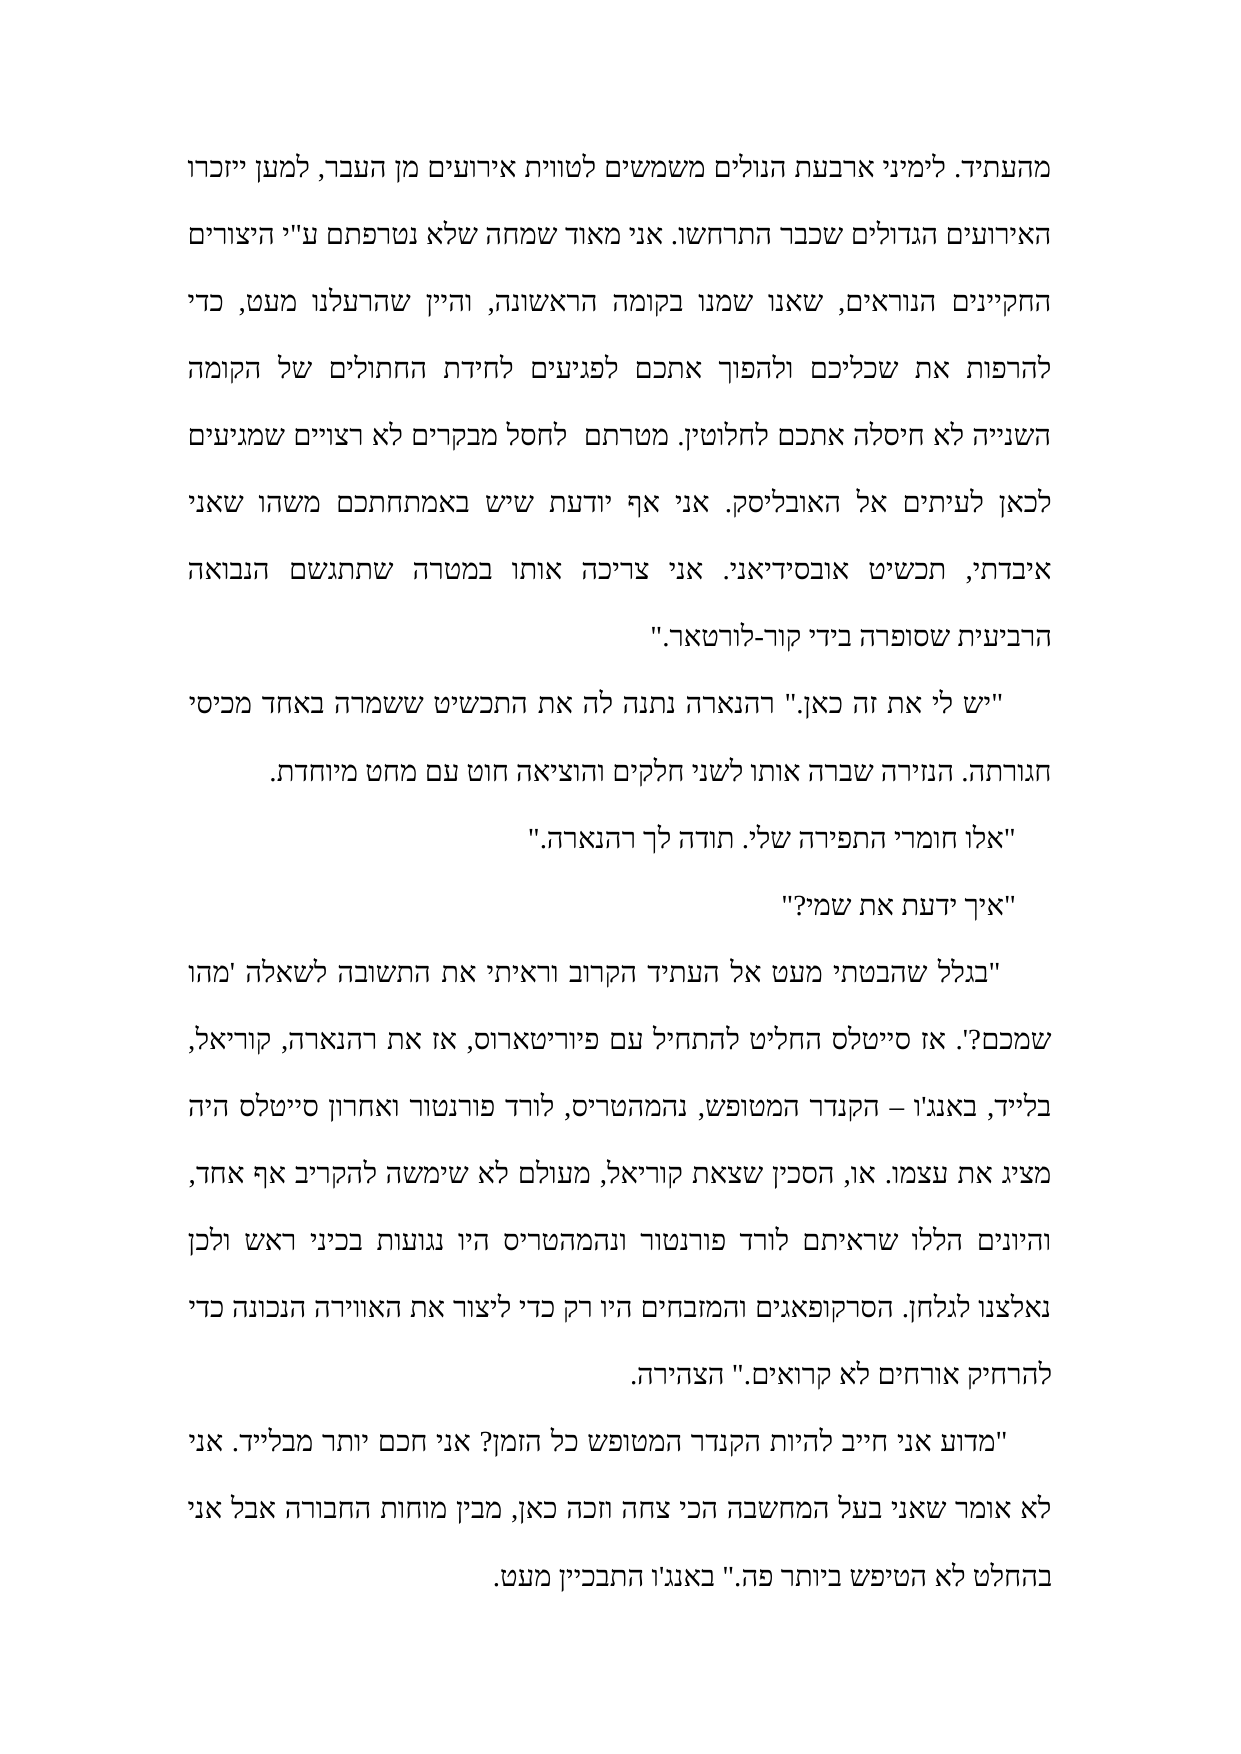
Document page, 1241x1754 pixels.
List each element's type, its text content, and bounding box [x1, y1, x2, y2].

text "אלו חומרי התפירה שלי. תודה לך רהנארה." [187, 821, 1053, 854]
text "יש לי את זה כאן." רהנארה נתנה לה את התכשיט ששמרה באחד מכיסי חגורתה. הנזירה שברה אותו לשני חלקים והוציאה חוט עם מחט מיוחדת. [187, 687, 1053, 787]
text "בגלל שהבטתי מעט אל העתיד הקרוב וראיתי את התשובה לשאלה 'מהו שמכם?'. אז סייטלס החליט להתחיל עם פיוריטארוס, אז את רהנארה, קוריאל, בלייד, באנג'ו – הקנדר המטופש, נהמהטריס, לורד פורנטור ואחרון סייטלס היה מציג את עצמו. או, הסכין שצאת קוריאל, מעולם לא שימשה להקריב אף אחד, והיונים הללו שראיתם לורד פורנטור ונהמהטריס היו נגועות בכיני ראש ולכן נאלצנו לגלחן. הסרקופאגים והמזבחים היו רק כדי ליצור את האווירה הנכונה כדי להרחיק אורחים לא קרואים." הצהירה. [187, 955, 1053, 1391]
text מהעתיד. לימיני ארבעת הנולים משמשים לטווית אירועים מן העבר, למען ייזכרו האירועים הגדולים שכבר התרחשו. אני מאוד שמחה שלא נטרפתם ע"י היצורים החקיינים הנוראים, שאנו שמנו בקומה הראשונה, והיין שהרעלנו מעט, כדי להרפות את שכליכם ולהפוך אתכם לפגיעים לחידת החתולים של הקומה השנייה לא חיסלה אתכם לחלוטין. מטרתם לחסל מבקרים לא רצויים שמגיעים לכאן לעיתים אל האובליסק. אני אף יודעת שיש באמתחתכם משהו שאני איבדתי, תכשיט אובסידיאני. אני צריכה אותו במטרה שתתגשם הנבואה הרביעית שסופרה בידי קור-לורטאר." [187, 150, 1053, 653]
text "איך ידעת את שמי?" [187, 888, 1053, 921]
text "מדוע אני חייב להיות הקנדר המטופש כל הזמן? אני חכם יותר מבלייד. אני לא אומר שאני בעל המחשבה הכי צחה וזכה כאן, מבין מוחות החבורה אבל אני בהחלט לא הטיפש ביותר פה." באנג'ו התבכיין מעט. [187, 1424, 1053, 1592]
